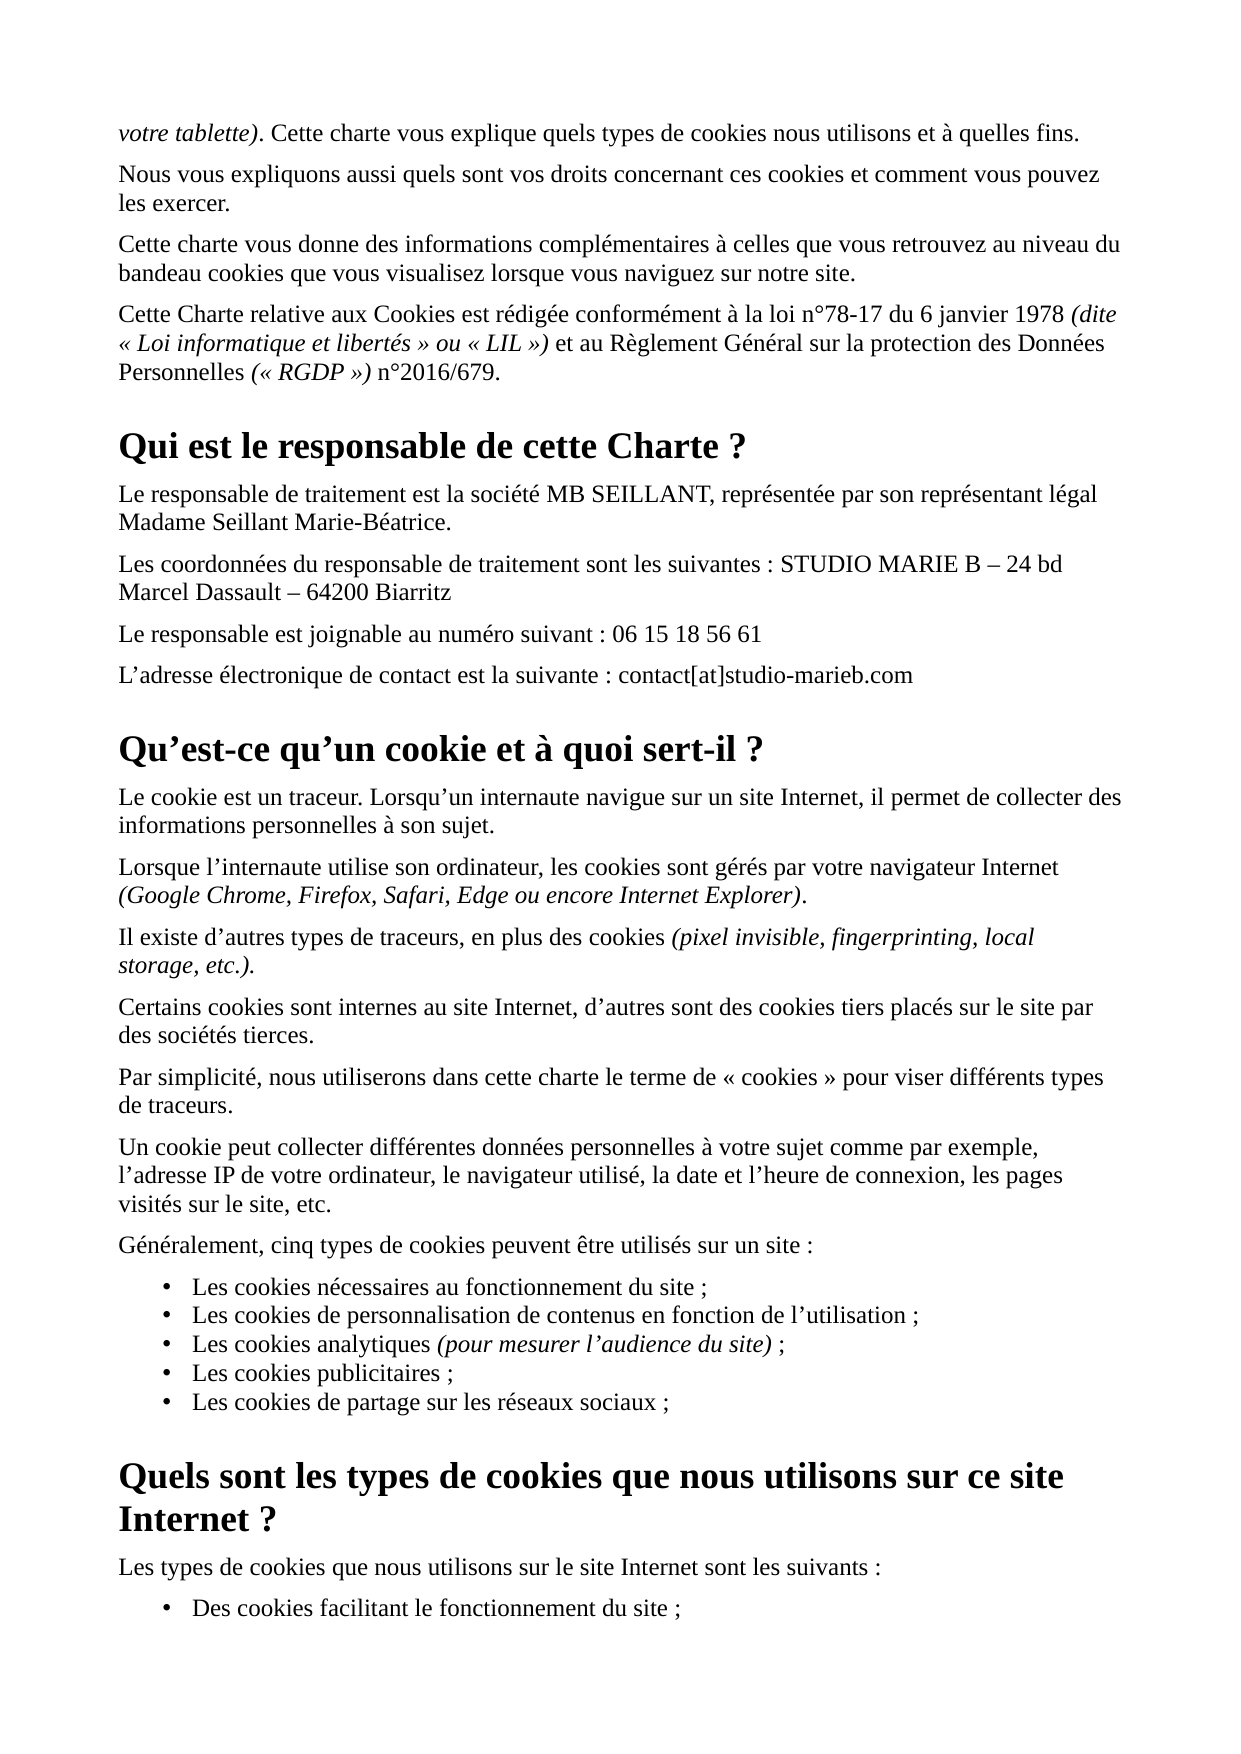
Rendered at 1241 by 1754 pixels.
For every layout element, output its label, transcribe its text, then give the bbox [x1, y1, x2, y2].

subtitle Quels sont les types de cookies que nous utilisons sur ce site Internet ? [118, 1453, 1122, 1539]
text Lorsque l’internaute utilise son ordinateur, les cookies sont gérés par votre navigateur Internet (Google Chrome, Firefox, Safari, Edge ou encore Internet Explorer). [118, 852, 1122, 909]
text Cette Charte relative aux Cookies est rédigée conformément à la loi n°78-17 du 6 janvier 1978 (dite « Loi informatique et libertés » ou « LIL ») et au Règlement Général sur la protection des Données Personnelles (« RGDP ») n°2016/679. [118, 299, 1122, 386]
subtitle Qu’est-ce qu’un cookie et à quoi sert-il ? [118, 726, 1122, 769]
text Le responsable est joignable au numéro suivant : 06 15 18 56 61 [118, 619, 1122, 647]
text Les coordonnées du responsable de traitement sont les suivantes : STUDIO MARIE B – 24 bd Marcel Dassault – 64200 Biarritz [118, 549, 1122, 606]
list Les cookies analytiques (pour mesurer l’audience du site) ; [162, 1329, 1122, 1358]
text Généralement, cinq types de cookies peuvent être utilisés sur un site : [118, 1231, 1122, 1259]
list Les cookies nécessaires au fonctionnement du site ; [162, 1272, 1122, 1301]
text votre tablette). Cette charte vous explique quels types de cookies nous utilisons et à quelles fins. [118, 118, 1122, 147]
subtitle Qui est le responsable de cette Charte ? [118, 423, 1122, 466]
text L’adresse électronique de contact est la suivante : contact[at]studio-marieb.com [118, 660, 1122, 689]
text Nous vous expliquons aussi quels sont vos droits concernant ces cookies et comment vous pouvez les exercer. [118, 159, 1122, 217]
list Des cookies facilitant le fonctionnement du site ; [162, 1593, 1122, 1622]
list Les cookies de partage sur les réseaux sociaux ; [162, 1387, 1122, 1416]
text Le responsable de traitement est la société MB SEILLANT, représentée par son représentant légal Madame Seillant Marie-Béatrice. [118, 479, 1122, 536]
text Par simplicité, nous utiliserons dans cette charte le terme de « cookies » pour viser différents types de traceurs. [118, 1062, 1122, 1119]
text Un cookie peut collecter différentes données personnelles à votre sujet comme par exemple, l’adresse IP de votre ordinateur, le navigateur utilisé, la date et l’heure de connexion, les pages visités sur le site, etc. [118, 1132, 1122, 1218]
text Il existe d’autres types de traceurs, en plus des cookies (pixel invisible, fingerprinting, local storage, etc.). [118, 922, 1122, 979]
text Certains cookies sont internes au site Internet, d’autres sont des cookies tiers placés sur le site par des sociétés tierces. [118, 992, 1122, 1049]
list Les cookies publicitaires ; [162, 1358, 1122, 1387]
text Cette charte vous donne des informations complémentaires à celles que vous retrouvez au niveau du bandeau cookies que vous visualisez lorsque vous naviguez sur notre site. [118, 229, 1122, 287]
text Les types de cookies que nous utilisons sur le site Internet sont les suivants : [118, 1552, 1122, 1581]
list Les cookies de personnalisation de contenus en fonction de l’utilisation ; [162, 1301, 1122, 1329]
text Le cookie est un traceur. Lorsqu’un internaute navigue sur un site Internet, il permet de collecter des informations personnelles à son sujet. [118, 782, 1122, 839]
